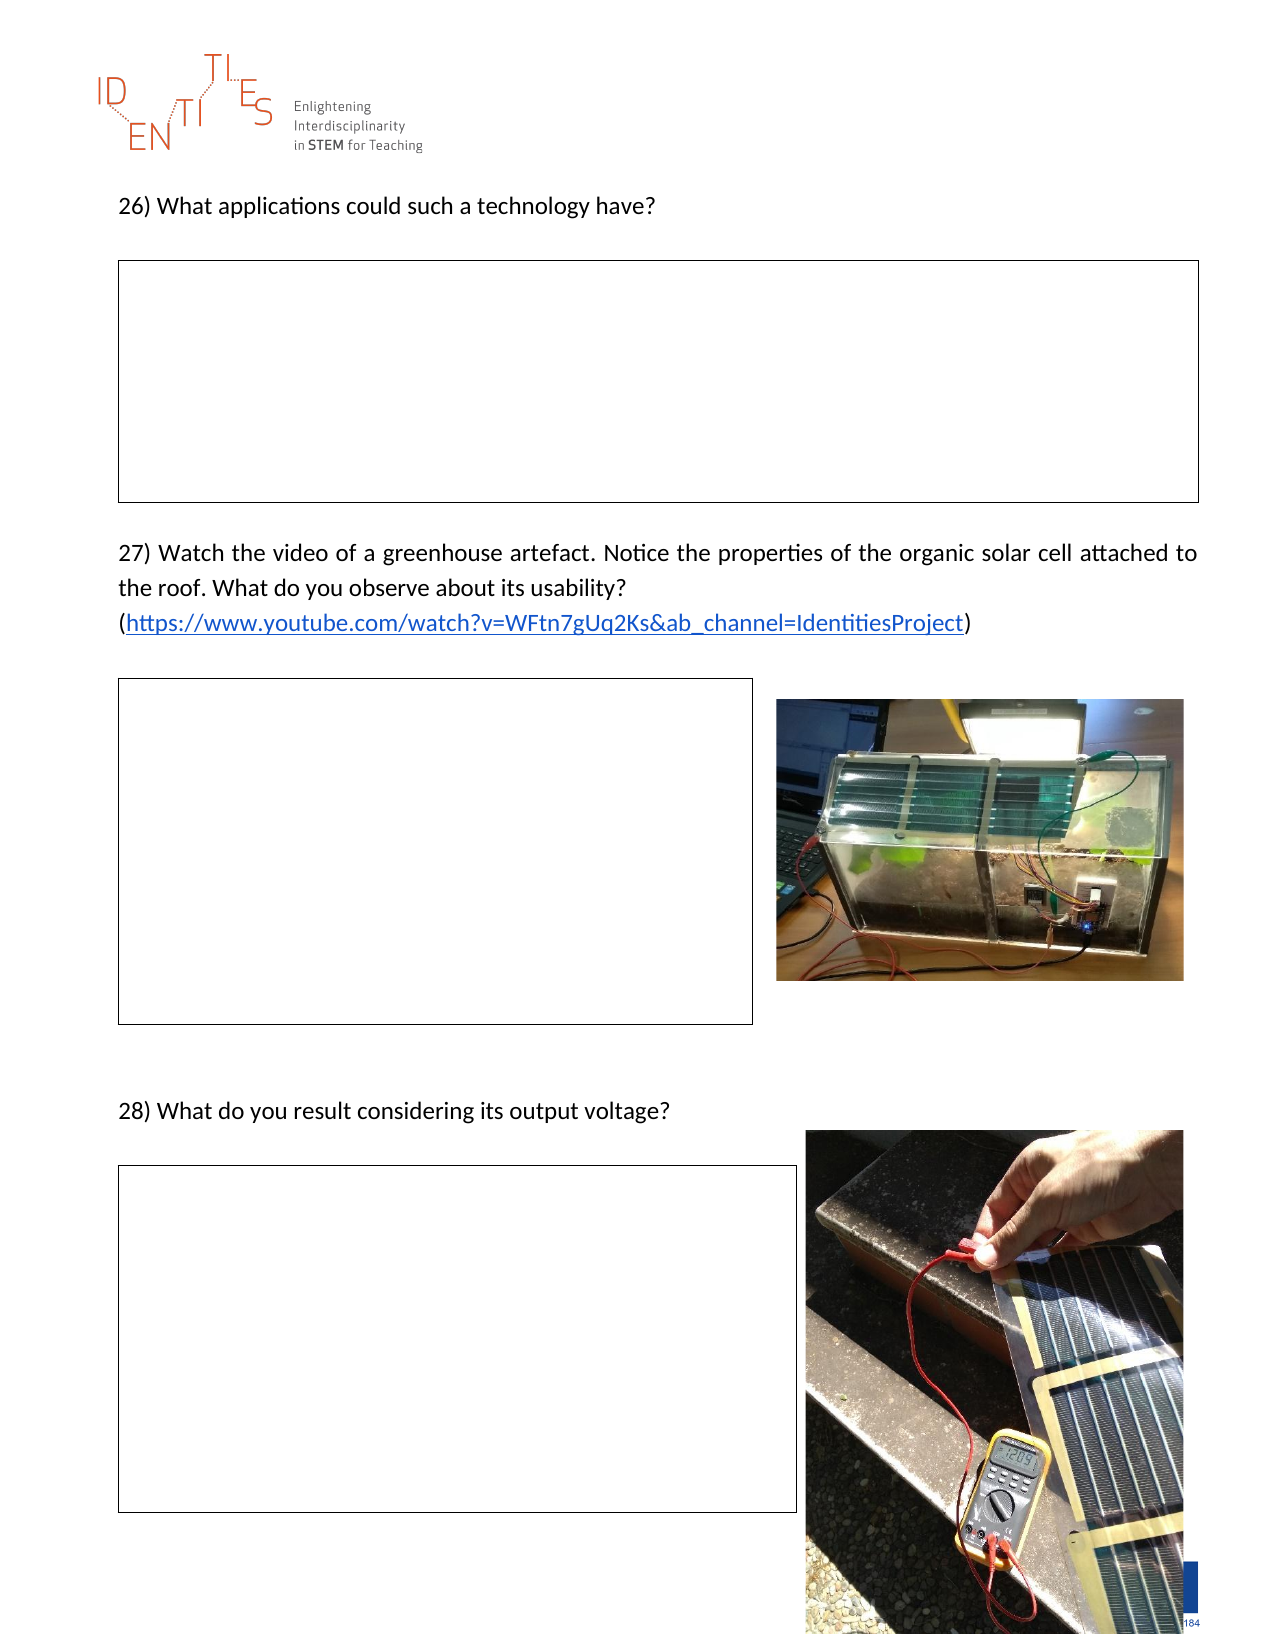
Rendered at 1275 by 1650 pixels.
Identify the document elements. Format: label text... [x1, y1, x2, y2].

text 28) What do you result considering its output voltage? [118, 1095, 1200, 1126]
text (https://www.youtube.com/watch?v=WFtn7gUq2Ks&ab_channel=IdentitiesProject) [118, 608, 1200, 638]
text 27) Watch the video of a greenhouse artefact. Notice the properties of the organic solar cell attached to the roof. What do you observe about its usability? [118, 538, 1200, 603]
table_header [119, 261, 1198, 502]
table_header [119, 679, 752, 1024]
picture [98, 51, 423, 156]
picture [776, 699, 1184, 981]
table_header [119, 1166, 796, 1512]
picture [805, 1130, 1200, 1634]
text 26) What applications could such a technology have? [118, 190, 1200, 221]
